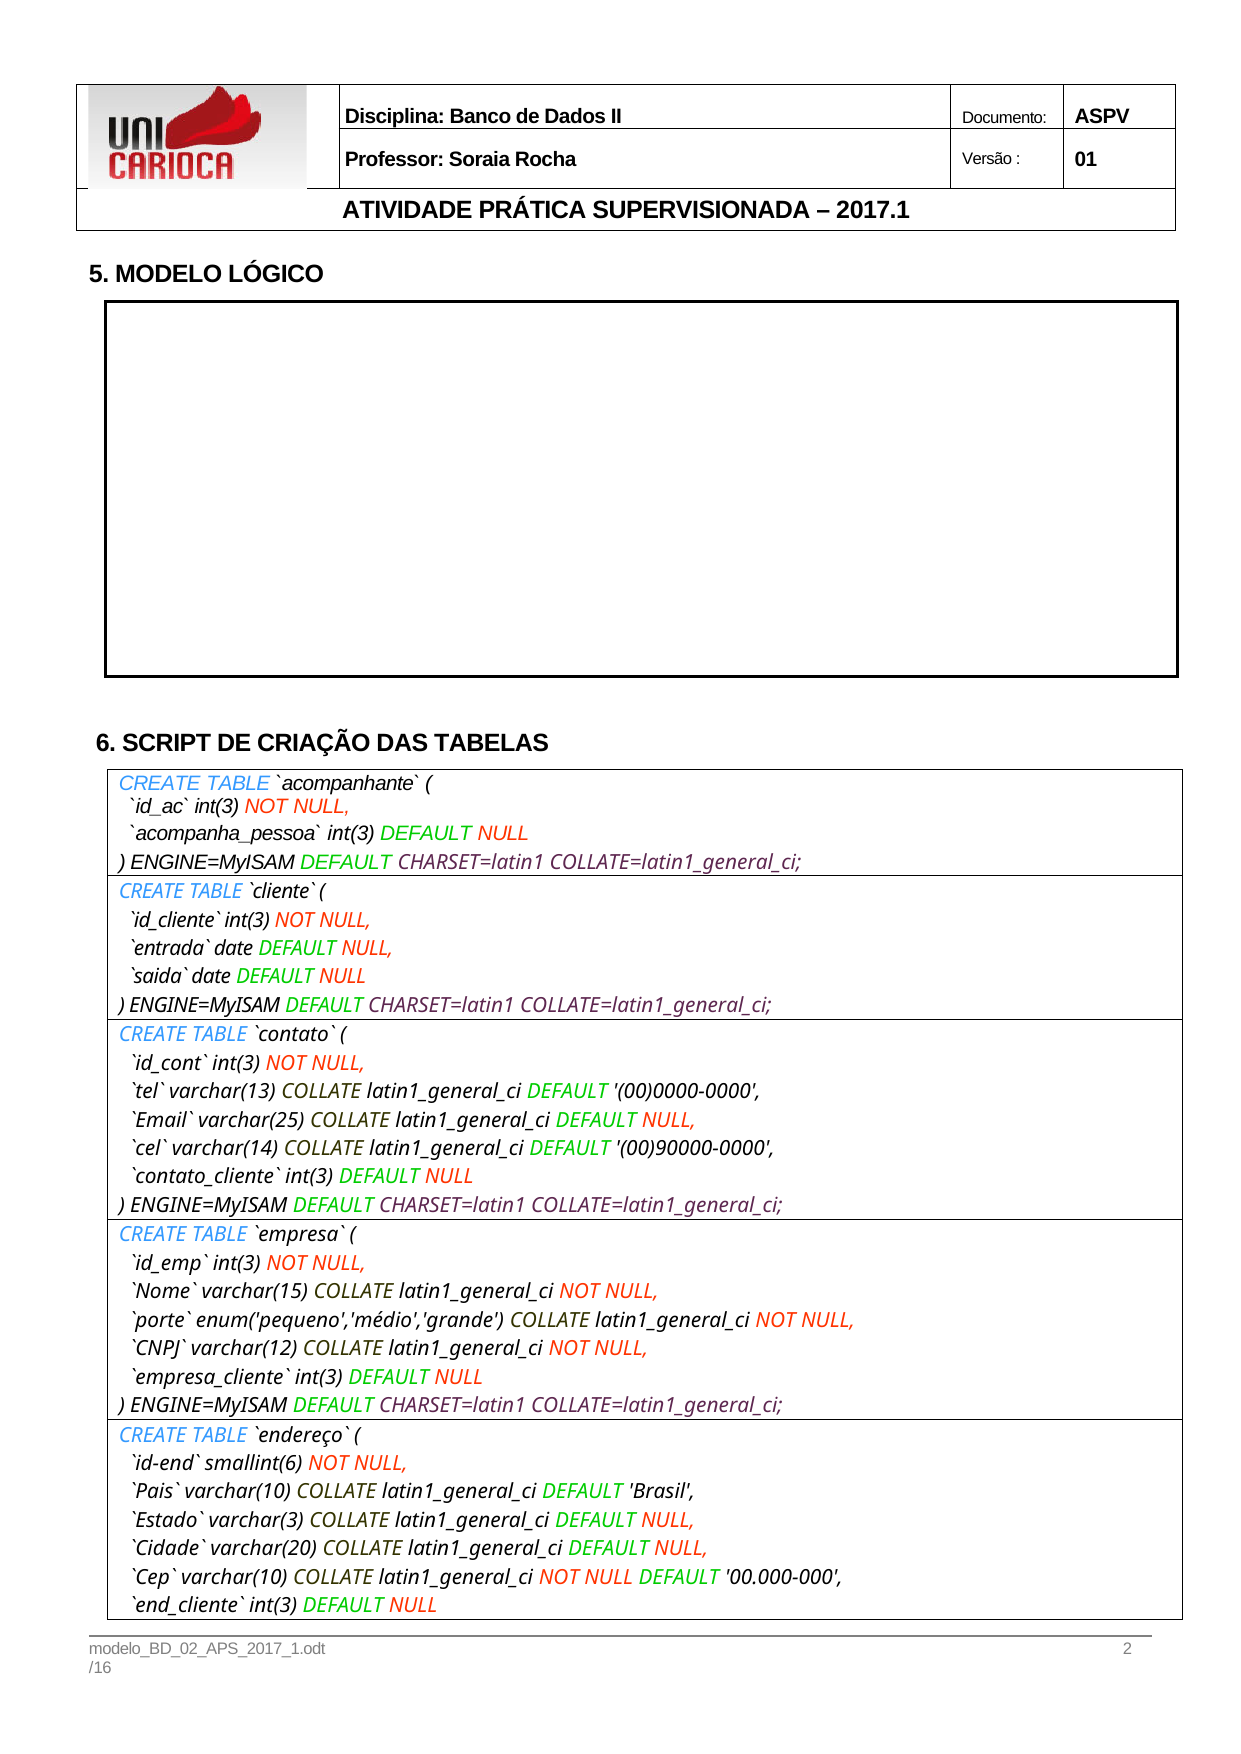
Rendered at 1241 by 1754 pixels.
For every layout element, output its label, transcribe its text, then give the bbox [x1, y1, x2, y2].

table_cell CREATE TABLE `endereço` ( `id-end` smallint(6) NOT NULL, `Pais` varchar(10) COLLATE latin1_general_ci DEFAULT 'Brasil', `Estado` varchar(3) COLLATE latin1_general_ci DEFAULT NULL, `Cidade` varchar(20) COLLATE latin1_general_ci DEFAULT NULL, `Cep` varchar(10) COLLATE latin1_general_ci NOT NULL DEFAULT '00.000-000', `end_cliente` int(3) DEFAULT NULL [108, 1420, 1182, 1619]
table_cell CREATE TABLE `empresa` ( `id_emp` int(3) NOT NULL, `Nome` varchar(15) COLLATE latin1_general_ci NOT NULL, `porte` enum('pequeno','médio','grande') COLLATE latin1_general_ci NOT NULL, `CNPJ` varchar(12) COLLATE latin1_general_ci NOT NULL, `empresa_cliente` int(3) DEFAULT NULL ) ENGINE=MyISAM DEFAULT CHARSET=latin1 COLLATE=latin1_general_ci; [108, 1220, 1182, 1419]
subtitle 6. SCRIPT DE CRIAÇÃO DAS TABELAS [89, 728, 1152, 757]
text 5. MODELO LÓGICO [89, 259, 1152, 287]
picture [88, 85, 307, 189]
table_header [107, 303, 1176, 675]
table_cell CREATE TABLE `contato` ( `id_cont` int(3) NOT NULL, `tel` varchar(13) COLLATE latin1_general_ci DEFAULT '(00)0000-0000', `Email` varchar(25) COLLATE latin1_general_ci DEFAULT NULL, `cel` varchar(14) COLLATE latin1_general_ci DEFAULT '(00)90000-0000', `contato_cliente` int(3) DEFAULT NULL ) ENGINE=MyISAM DEFAULT CHARSET=latin1 COLLATE=latin1_general_ci; [108, 1020, 1182, 1218]
table_cell CREATE TABLE `cliente` ( `id_cliente` int(3) NOT NULL, `entrada` date DEFAULT NULL, `saida` date DEFAULT NULL ) ENGINE=MyISAM DEFAULT CHARSET=latin1 COLLATE=latin1_general_ci; [108, 876, 1182, 1018]
table_header CREATE TABLE `acompanhante` ( `id_ac` int(3) NOT NULL, `acompanha_pessoa` int(3) DEFAULT NULL ) ENGINE=MyISAM DEFAULT CHARSET=latin1 COLLATE=latin1_general_ci; [108, 770, 1182, 875]
